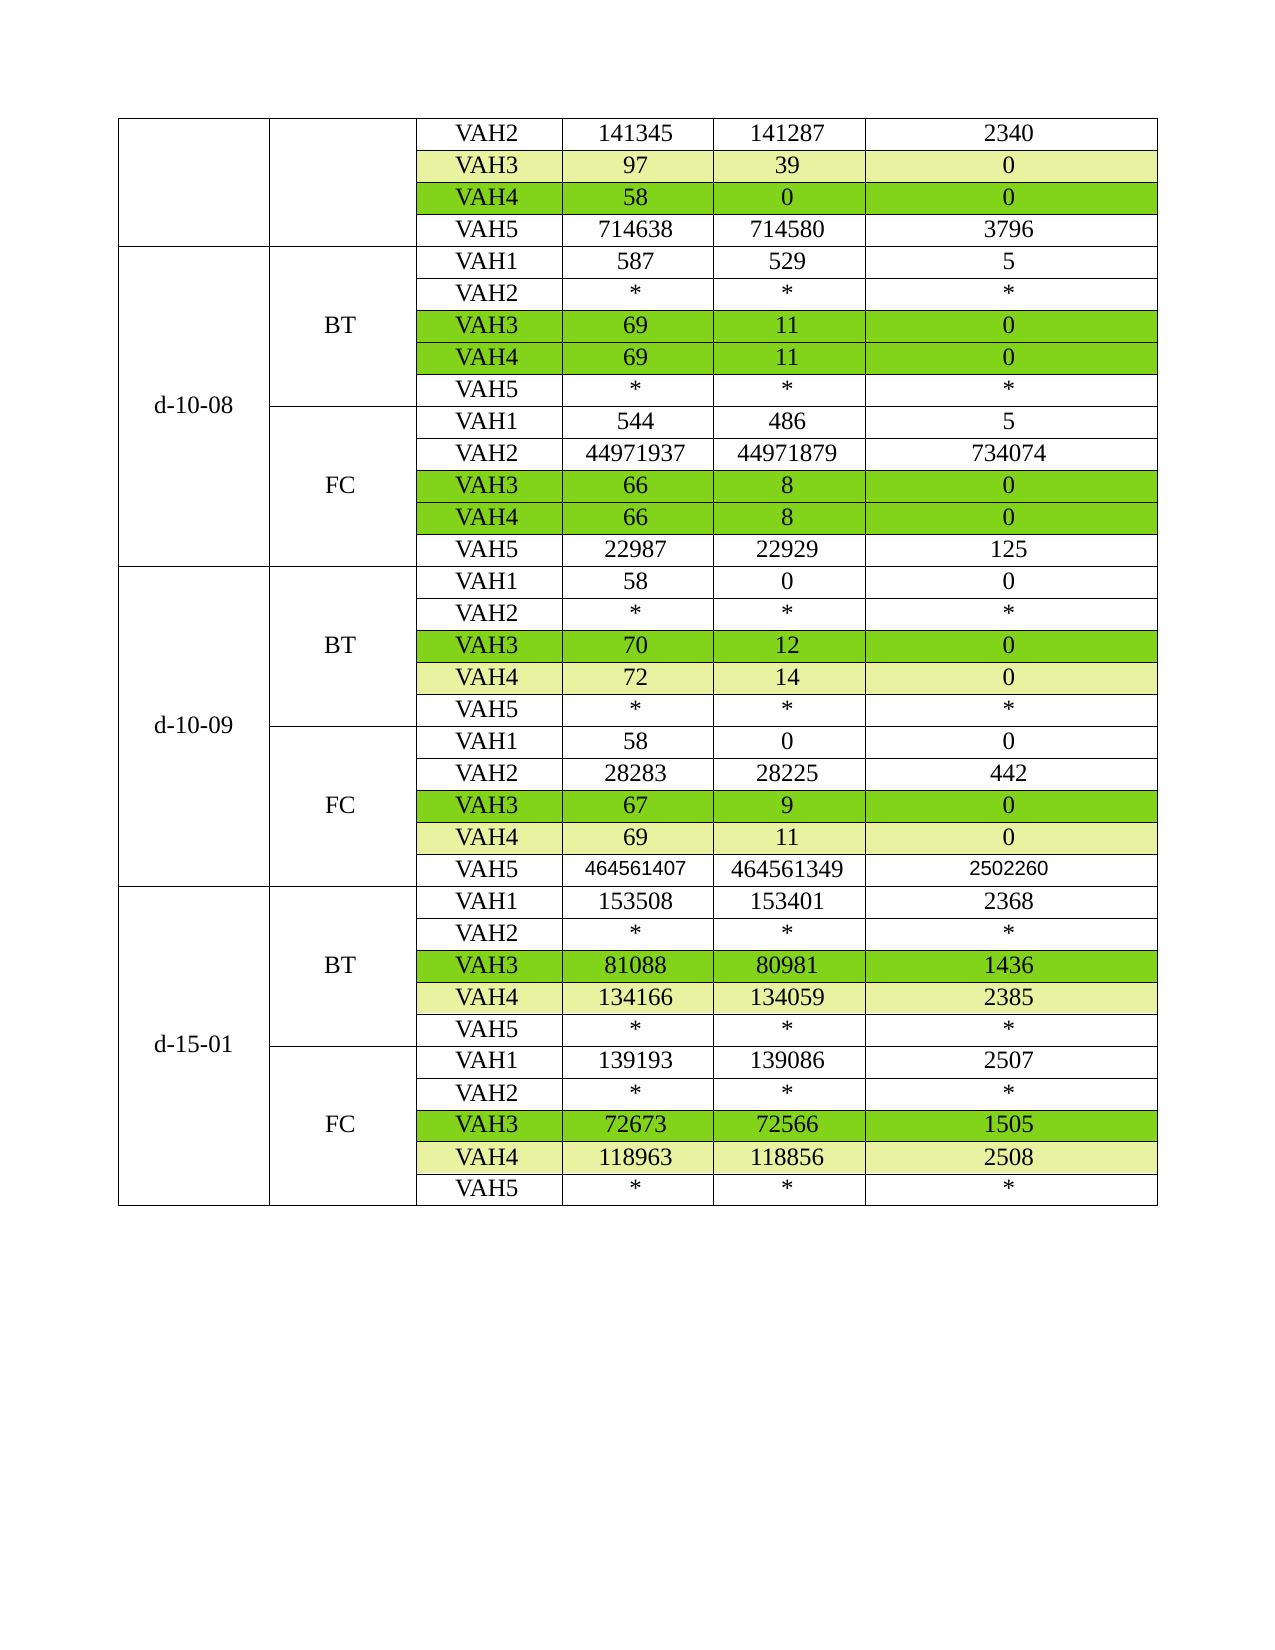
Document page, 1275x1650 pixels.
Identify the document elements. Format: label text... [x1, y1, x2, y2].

table_cell VAH3 [417, 311, 562, 342]
table_cell 58 [563, 183, 713, 214]
table_cell VAH1 [417, 887, 562, 918]
table_cell VAH2 [417, 1079, 562, 1109]
table_cell * [563, 1175, 713, 1205]
table_cell FC [270, 407, 416, 566]
table_cell VAH5 [417, 855, 562, 886]
table_cell 44971879 [714, 439, 865, 470]
table_cell * [866, 1175, 1157, 1205]
table_cell * [866, 599, 1157, 630]
table_cell 139086 [714, 1047, 865, 1077]
table_cell 8 [714, 503, 865, 534]
table_cell 0 [714, 727, 865, 758]
table_cell 72673 [563, 1111, 713, 1141]
table_cell * [866, 919, 1157, 949]
table_cell 529 [714, 247, 865, 278]
table_cell 714638 [563, 215, 713, 246]
table_cell * [714, 1015, 865, 1046]
table_cell VAH5 [417, 215, 562, 246]
table_cell * [714, 1079, 865, 1109]
table_cell 58 [563, 567, 713, 598]
table_cell 2502260 [866, 855, 1157, 886]
table_cell 11 [714, 343, 865, 374]
table_cell 0 [866, 471, 1157, 502]
table_cell 72 [563, 663, 713, 694]
table_cell 2508 [866, 1142, 1157, 1173]
table_cell VAH4 [417, 663, 562, 694]
table_cell VAH2 [417, 759, 562, 790]
table_cell 0 [714, 183, 865, 214]
table_cell 464561349 [714, 855, 865, 886]
table_cell VAH1 [417, 727, 562, 758]
table_cell 587 [563, 247, 713, 278]
table_cell 69 [563, 343, 713, 374]
table_cell 1505 [866, 1111, 1157, 1141]
table_cell d-15-01 [119, 887, 269, 1205]
table_cell FC [270, 1047, 416, 1205]
table_cell 134059 [714, 983, 865, 1013]
table_cell 153401 [714, 887, 865, 918]
table_cell * [563, 1015, 713, 1046]
table_cell * [563, 919, 713, 949]
table_cell 2368 [866, 887, 1157, 918]
table_cell 0 [714, 567, 865, 598]
table_cell * [714, 375, 865, 406]
table_cell BT [270, 887, 416, 1046]
table_cell 72566 [714, 1111, 865, 1141]
table_cell VAH2 [417, 919, 562, 949]
table_cell 97 [563, 151, 713, 182]
table_cell * [714, 1175, 865, 1205]
table_cell [270, 119, 416, 246]
table_cell * [714, 599, 865, 630]
table_cell * [866, 375, 1157, 406]
table_cell d-10-09 [119, 567, 269, 886]
table_cell 139193 [563, 1047, 713, 1077]
table_cell 464561407 [563, 855, 713, 886]
table_cell 0 [866, 663, 1157, 694]
table_cell VAH3 [417, 631, 562, 662]
table_cell * [714, 695, 865, 726]
table_cell 28283 [563, 759, 713, 790]
table_cell BT [270, 567, 416, 726]
table_cell 39 [714, 151, 865, 182]
table_cell VAH5 [417, 535, 562, 566]
table_cell 714580 [714, 215, 865, 246]
table_cell VAH4 [417, 503, 562, 534]
table_cell 0 [866, 503, 1157, 534]
table_cell 486 [714, 407, 865, 438]
table_cell 134166 [563, 983, 713, 1013]
table_cell * [563, 599, 713, 630]
table_cell VAH5 [417, 695, 562, 726]
table_cell 67 [563, 791, 713, 822]
table_cell * [563, 375, 713, 406]
table_cell 442 [866, 759, 1157, 790]
table_cell 3796 [866, 215, 1157, 246]
table_cell 141345 [563, 119, 713, 150]
table_cell 118963 [563, 1142, 713, 1173]
table_cell 9 [714, 791, 865, 822]
table_cell * [866, 279, 1157, 310]
table_cell VAH4 [417, 1142, 562, 1173]
table_cell 22929 [714, 535, 865, 566]
table_cell VAH4 [417, 983, 562, 1013]
table_cell 66 [563, 503, 713, 534]
table_cell VAH1 [417, 567, 562, 598]
table_cell VAH2 [417, 439, 562, 470]
table_cell * [866, 695, 1157, 726]
table_cell 70 [563, 631, 713, 662]
table_cell 0 [866, 183, 1157, 214]
table_cell * [866, 1079, 1157, 1109]
table_cell 66 [563, 471, 713, 502]
table_cell 118856 [714, 1142, 865, 1173]
table_cell [119, 119, 269, 246]
table_cell 0 [866, 727, 1157, 758]
table_cell * [563, 279, 713, 310]
table_cell 14 [714, 663, 865, 694]
table_cell 11 [714, 311, 865, 342]
table_cell VAH5 [417, 1015, 562, 1046]
table_cell * [563, 695, 713, 726]
table_cell 1436 [866, 951, 1157, 982]
table_cell VAH2 [417, 599, 562, 630]
table_cell 28225 [714, 759, 865, 790]
table_cell 2385 [866, 983, 1157, 1013]
table_cell VAH4 [417, 823, 562, 854]
table_cell 80981 [714, 951, 865, 982]
table_cell 734074 [866, 439, 1157, 470]
table_cell VAH5 [417, 1175, 562, 1205]
table_cell 0 [866, 567, 1157, 598]
table_cell d-10-08 [119, 247, 269, 566]
table_cell 44971937 [563, 439, 713, 470]
table_cell 0 [866, 631, 1157, 662]
table_cell 2507 [866, 1047, 1157, 1077]
table_cell VAH3 [417, 471, 562, 502]
table_cell 12 [714, 631, 865, 662]
table_cell * [714, 919, 865, 949]
table_cell FC [270, 727, 416, 886]
table_cell 141287 [714, 119, 865, 150]
table_cell VAH4 [417, 343, 562, 374]
table_cell VAH3 [417, 951, 562, 982]
table_cell VAH1 [417, 1047, 562, 1077]
table_cell 69 [563, 823, 713, 854]
table_cell VAH4 [417, 183, 562, 214]
table_cell 58 [563, 727, 713, 758]
table_cell VAH1 [417, 247, 562, 278]
table_cell * [563, 1079, 713, 1109]
table_cell 69 [563, 311, 713, 342]
table_cell 0 [866, 823, 1157, 854]
table_cell VAH1 [417, 407, 562, 438]
table_cell 8 [714, 471, 865, 502]
table_cell 5 [866, 247, 1157, 278]
table_cell VAH2 [417, 119, 562, 150]
table_cell 0 [866, 343, 1157, 374]
table_cell 0 [866, 791, 1157, 822]
table_cell 81088 [563, 951, 713, 982]
table_cell 11 [714, 823, 865, 854]
table_cell VAH2 [417, 279, 562, 310]
table_cell 153508 [563, 887, 713, 918]
table_cell * [866, 1015, 1157, 1046]
table_cell 22987 [563, 535, 713, 566]
table_cell VAH3 [417, 151, 562, 182]
table_cell VAH5 [417, 375, 562, 406]
table_cell 0 [866, 151, 1157, 182]
table_cell VAH3 [417, 1111, 562, 1141]
table_cell VAH3 [417, 791, 562, 822]
table_cell BT [270, 247, 416, 406]
table_cell 0 [866, 311, 1157, 342]
table_cell 125 [866, 535, 1157, 566]
table_cell * [714, 279, 865, 310]
table_cell 544 [563, 407, 713, 438]
table_cell 5 [866, 407, 1157, 438]
table_cell 2340 [866, 119, 1157, 150]
